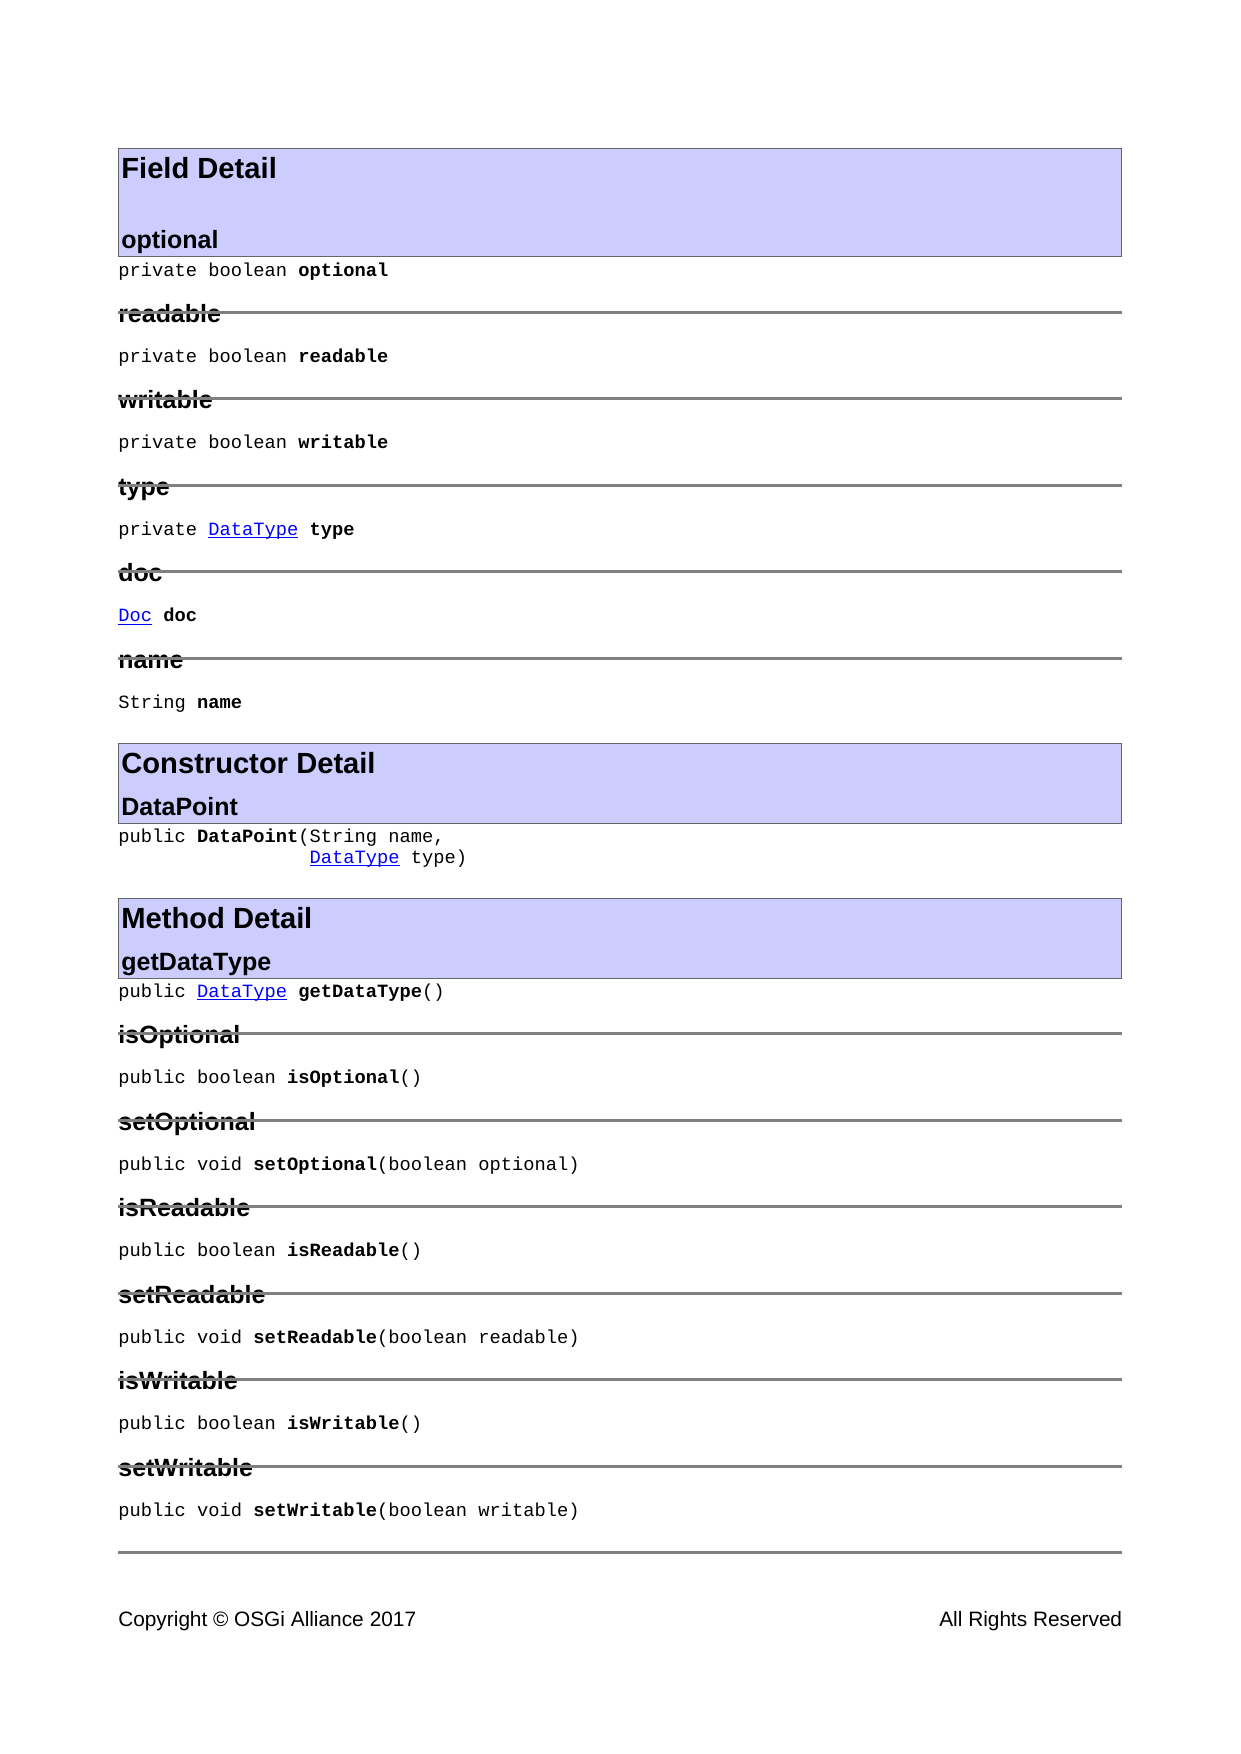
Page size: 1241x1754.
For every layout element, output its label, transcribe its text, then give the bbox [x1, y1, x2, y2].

subtitle Field Detail [119, 149, 1121, 184]
subtitle type [145, 492, 1122, 496]
text public boolean isOptional() [118, 1068, 1122, 1089]
text public DataPoint(String name, DataType type) [118, 827, 1122, 869]
text String name [118, 693, 1122, 714]
text private boolean writable [118, 433, 1122, 454]
subtitle Constructor Detail [119, 744, 1121, 780]
text public void setOptional(boolean optional) [118, 1155, 1122, 1176]
subtitle DataPoint [119, 789, 1121, 823]
text public void setReadable(boolean readable) [118, 1328, 1122, 1349]
subtitle setOptional [178, 1127, 1122, 1131]
text private DataType type [118, 520, 1122, 541]
subtitle getDataType [119, 944, 1121, 978]
text public boolean isReadable() [118, 1241, 1122, 1262]
text private boolean optional [118, 260, 1122, 282]
subtitle Method Detail [119, 899, 1121, 935]
subtitle optional [119, 222, 1121, 256]
text public boolean isWritable() [118, 1414, 1122, 1435]
text public DataType getDataType() [118, 982, 1122, 1003]
subtitle setOptional [118, 1127, 175, 1131]
subtitle readable [118, 319, 1122, 323]
text public void setWritable(boolean writable) [118, 1501, 1122, 1522]
text private boolean readable [118, 347, 1122, 368]
text Doc doc [118, 606, 1122, 627]
